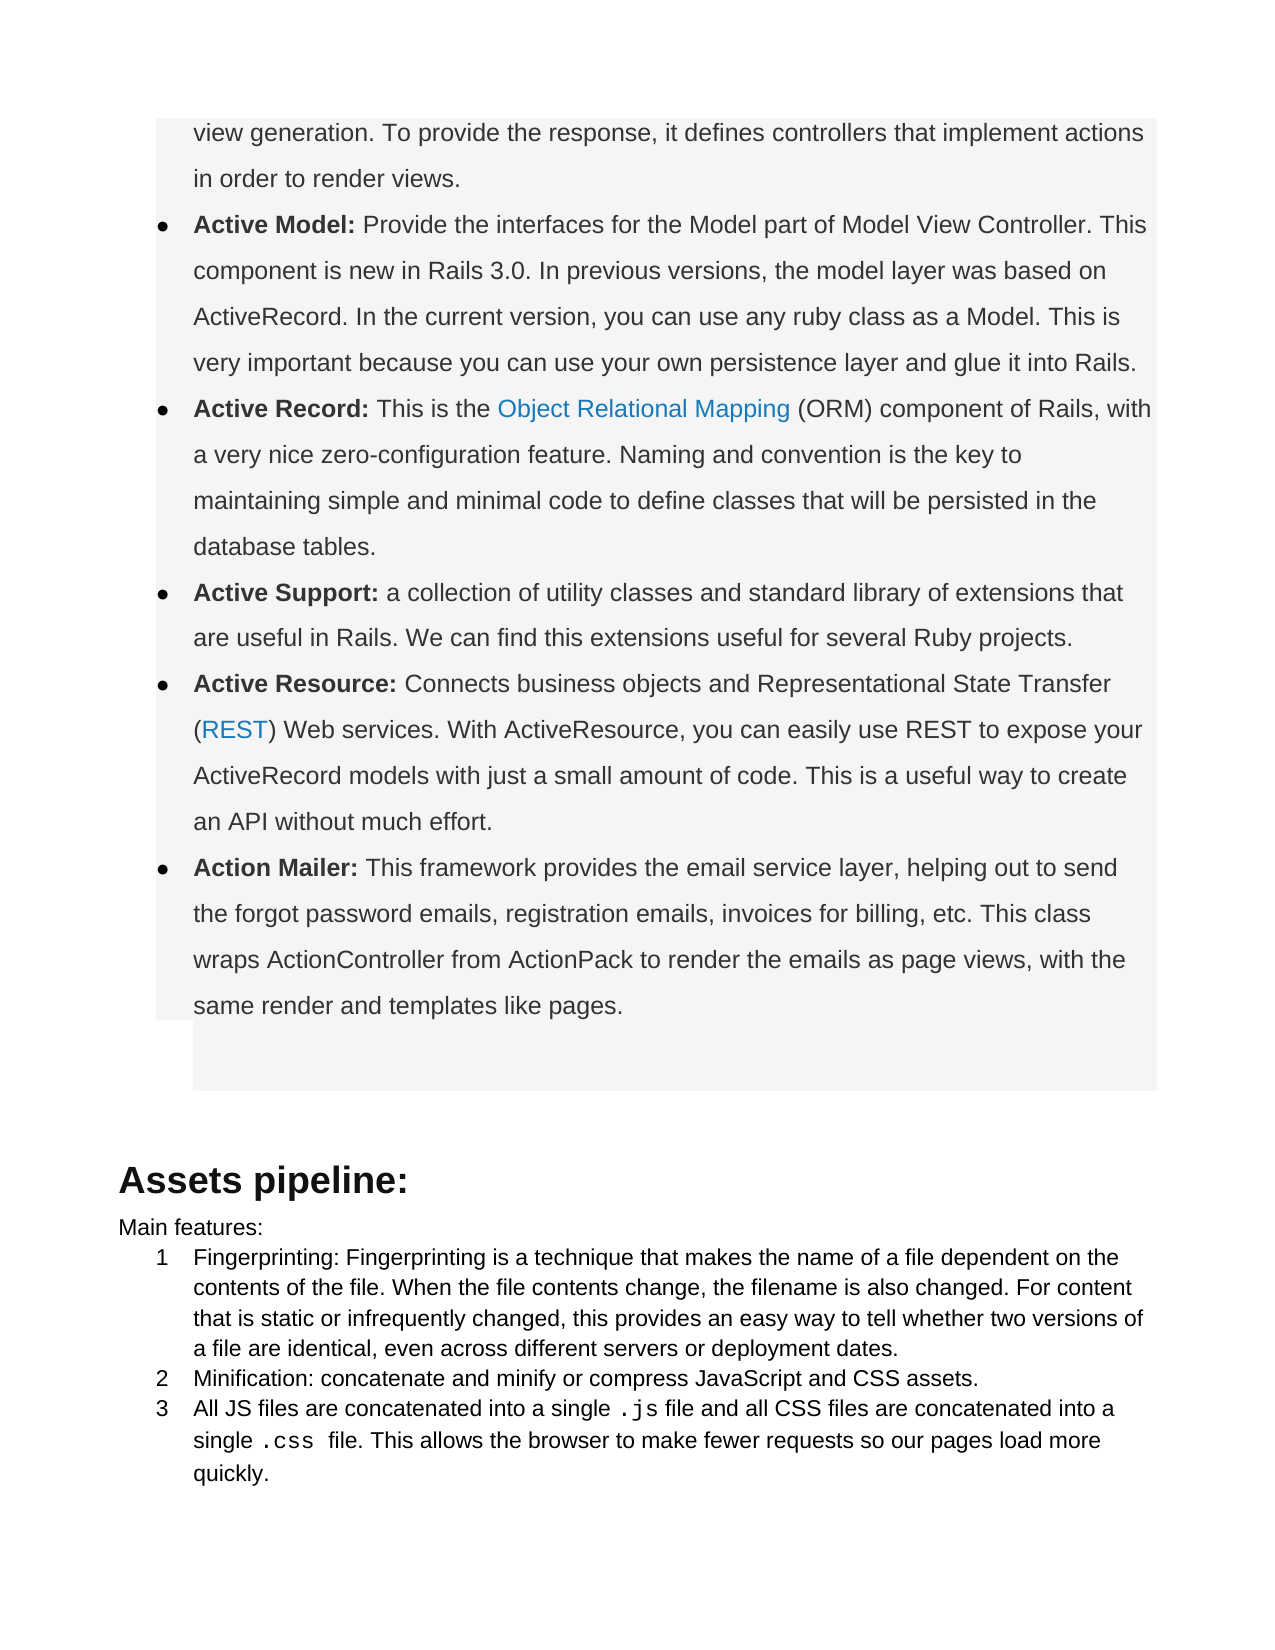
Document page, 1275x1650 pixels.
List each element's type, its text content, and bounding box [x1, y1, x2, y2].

subtitle Assets pipeline: [118, 1158, 1157, 1201]
list Active Record: This is the Object Relational Mapping (ORM) component of Rails, with a very nice zero-configuration feature. Naming and convention is the key to maintaining simple and minimal code to define classes that will be persisted in the database tables. [156, 394, 1157, 560]
list All JS files are concatenated into a single .js file and all CSS files are concatenated into a single .css file. This allows the browser to make fewer requests so our pages load more quickly. [156, 1395, 1157, 1486]
list Action Mailer: This framework provides the email service layer, helping out to send the forgot password emails, registration emails, invoices for billing, etc. This class wraps ActionController from ActionPack to render the emails as page views, with the same render and templates like pages. [156, 853, 1157, 1020]
list Active Model: Provide the interfaces for the Model part of Model View Controller. This component is new in Rails 3.0. In previous versions, the model layer was based on ActiveRecord. In the current version, you can use any ruby class as a Model. This is very important because you can use your own persistence layer and glue it into Rails. [156, 210, 1157, 377]
text Main features: [118, 1214, 1157, 1240]
list Minification: concatenate and minify or compress JavaScript and CSS assets. [156, 1365, 1157, 1391]
list Active Resource: Connects business objects and Representational State Transfer (REST) Web services. With ActiveResource, you can easily use REST to expose your ActiveRecord models with just a small amount of code. This is a useful way to create an API without much effort. [156, 669, 1157, 836]
list view generation. To provide the response, it defines controllers that implement actions in order to render views. [156, 118, 1157, 193]
list Active Support: a collection of utility classes and standard library of extensions that are useful in Rails. We can find this extensions useful for several Ruby projects. [156, 577, 1157, 652]
list Fingerprinting: Fingerprinting is a technique that makes the name of a file dependent on the contents of the file. When the file contents change, the filename is also changed. For content that is static or infrequently changed, this provides an easy way to tell whether two versions of a file are identical, even across different servers or deployment dates. [156, 1244, 1157, 1361]
